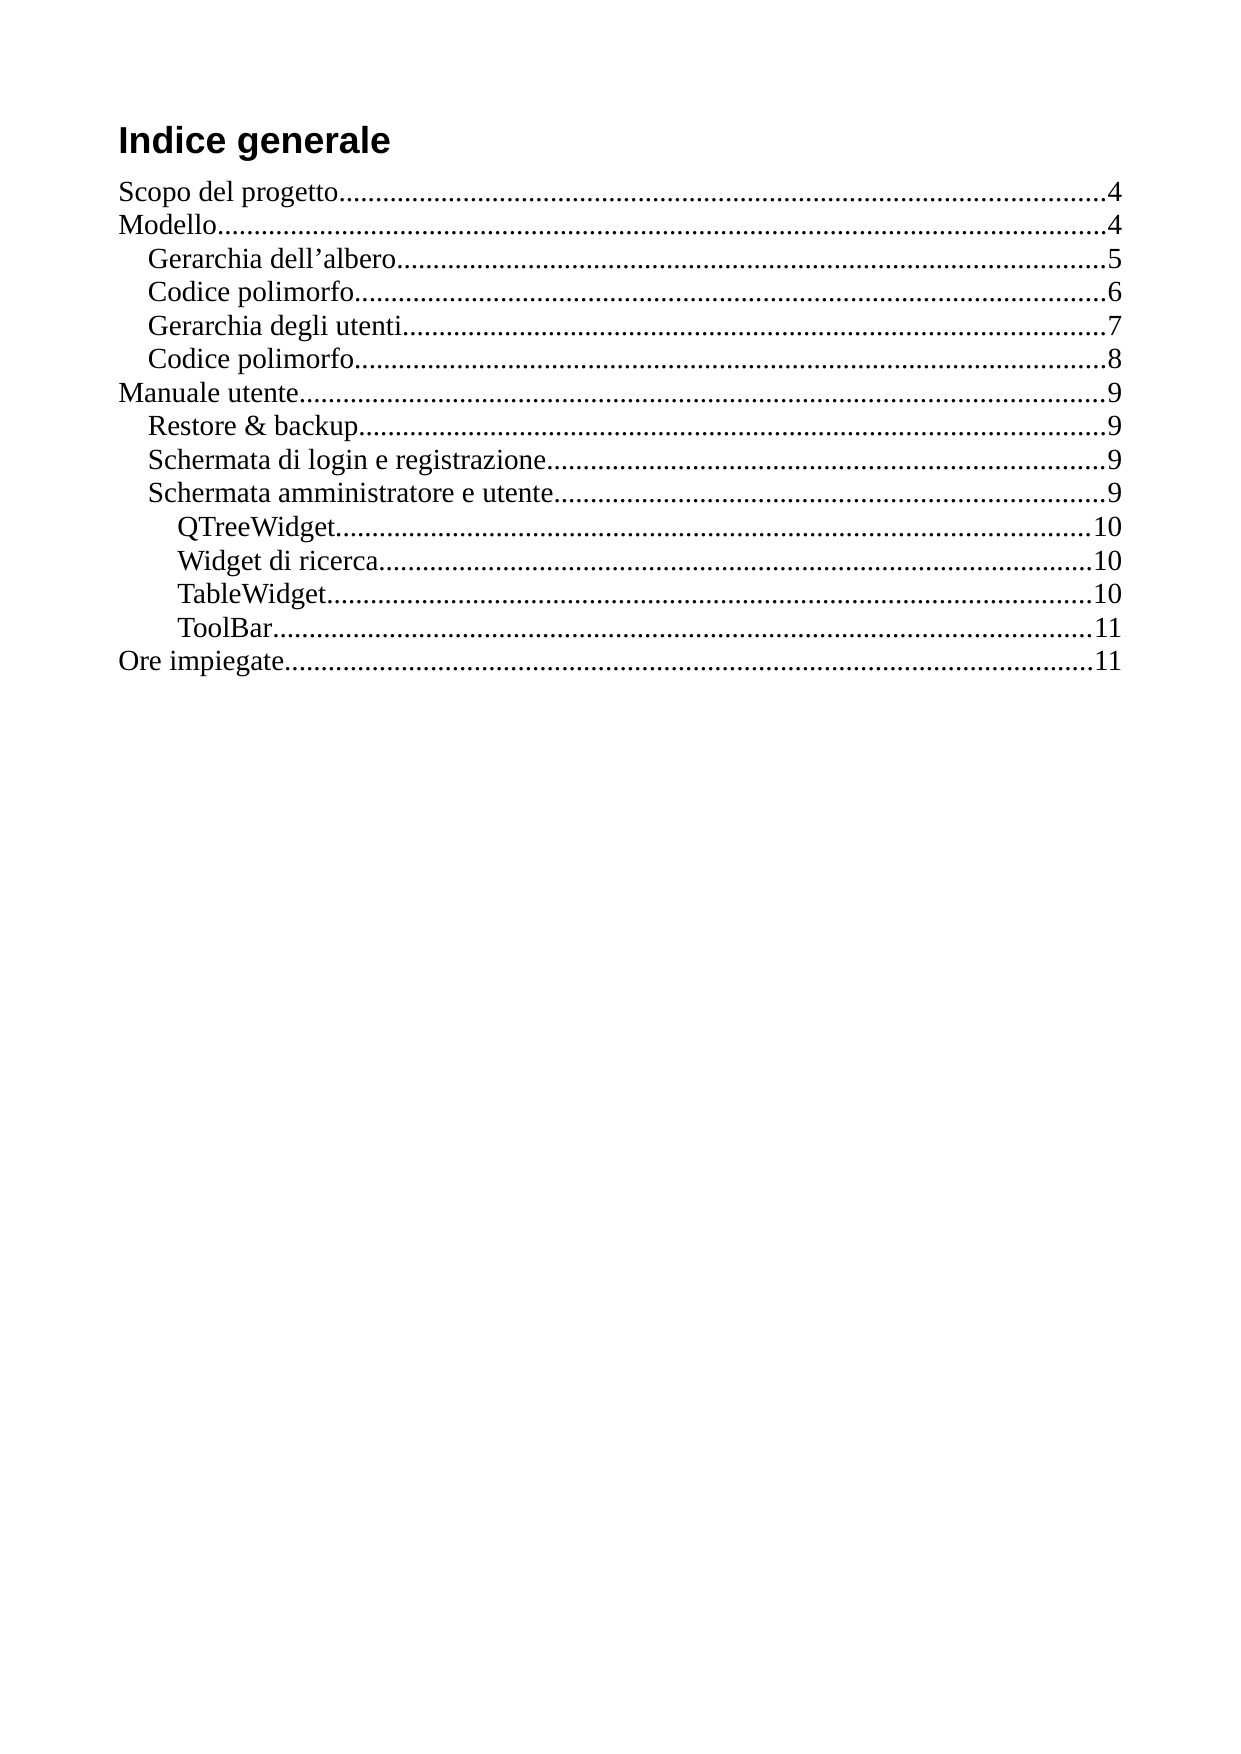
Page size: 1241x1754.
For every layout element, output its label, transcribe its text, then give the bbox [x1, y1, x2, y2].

text Widget di ricerca 10 [177, 543, 1122, 576]
text Gerarchia dell’albero 5 [148, 241, 1122, 274]
text Schermata amministratore e utente 9 [148, 476, 1122, 509]
text Codice polimorfo 8 [148, 341, 1122, 375]
subtitle Indice generale [118, 118, 1122, 161]
text TableWidget 10 [177, 576, 1122, 610]
text Scopo del progetto 4 [118, 174, 1122, 207]
text Manuale utente 9 [118, 375, 1122, 408]
text Schermata di login e registrazione 9 [148, 442, 1122, 476]
text ToolBar 11 [177, 610, 1122, 643]
text QTreeWidget 10 [177, 509, 1122, 543]
text Restore & backup 9 [148, 408, 1122, 442]
text Gerarchia degli utenti 7 [148, 308, 1122, 341]
text Codice polimorfo 6 [148, 274, 1122, 308]
text Ore impiegate 11 [118, 643, 1122, 677]
text Modello 4 [118, 207, 1122, 241]
